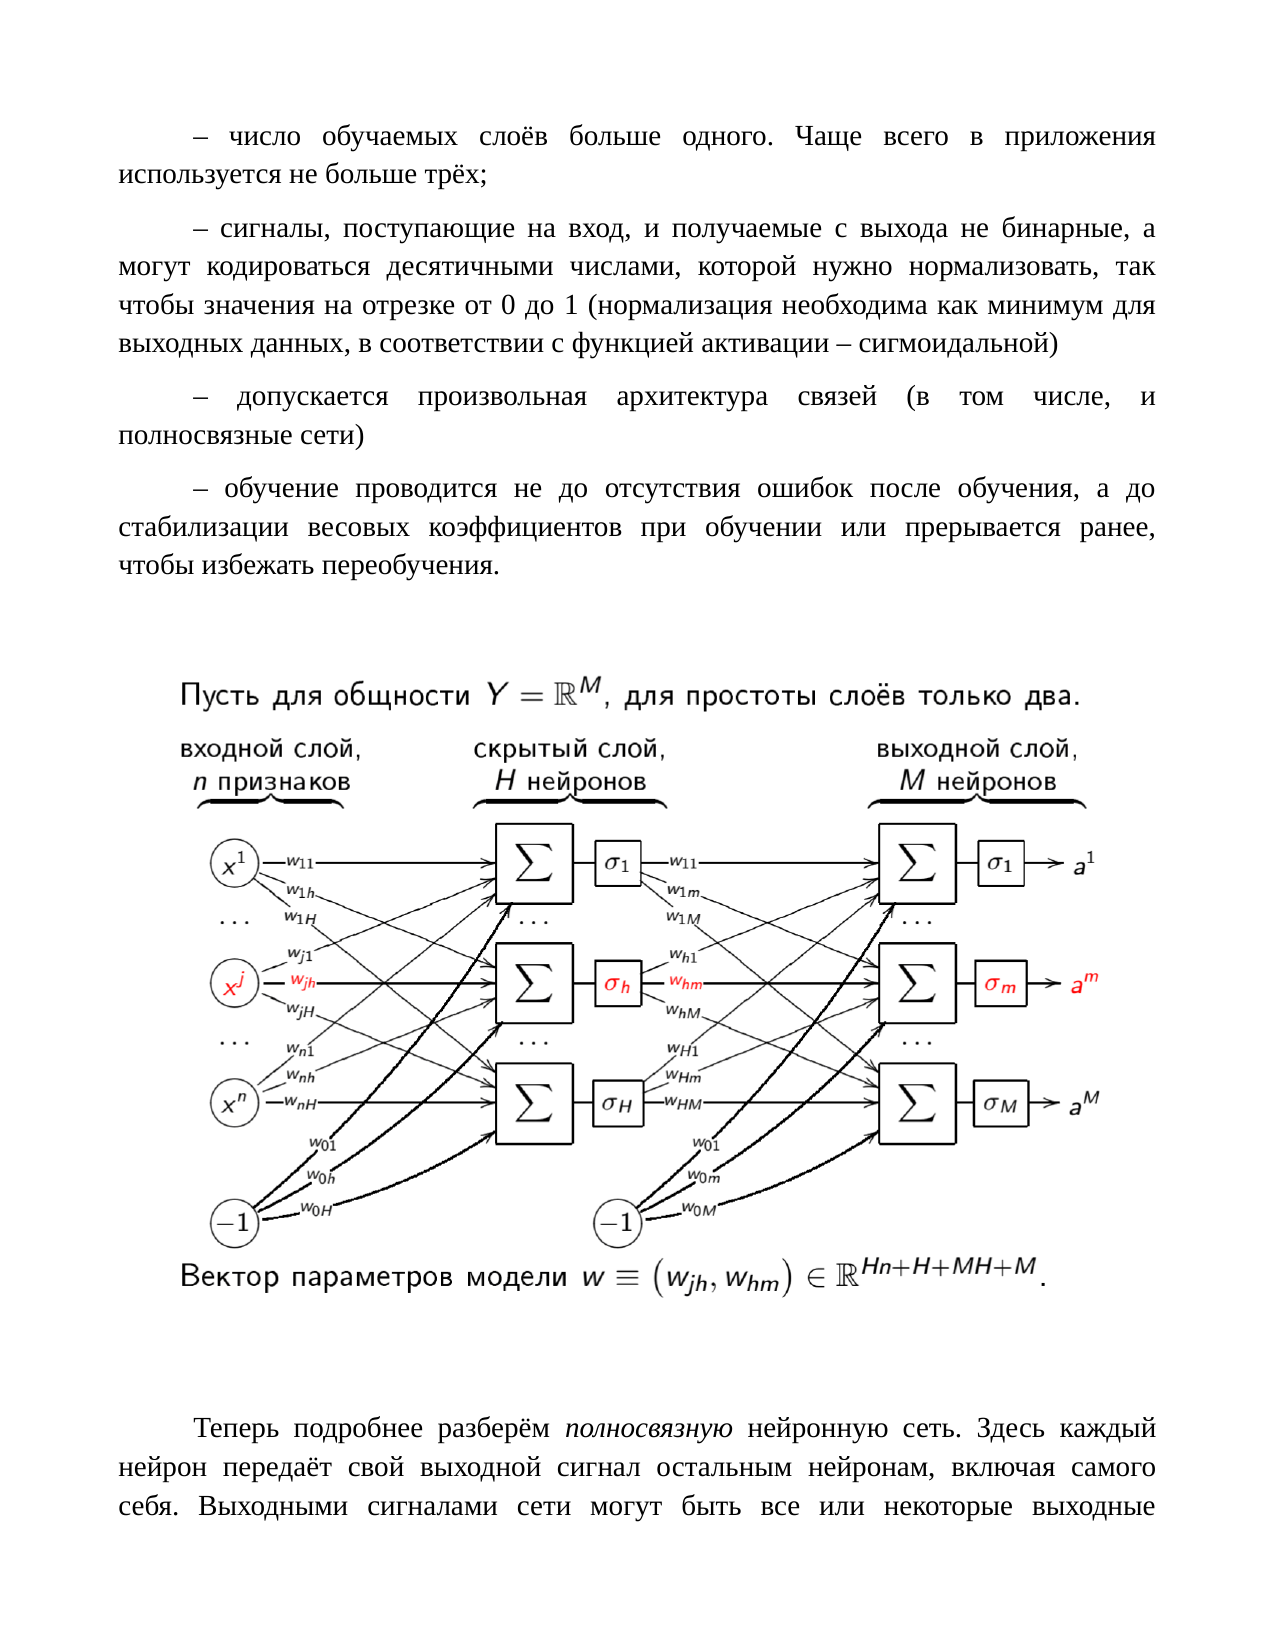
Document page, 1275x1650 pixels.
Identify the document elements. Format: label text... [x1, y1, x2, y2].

text – обучение проводится не до отсутствия ошибок после обучения, а до стабилизации весовых коэффициентов при обучении или прерывается ранее, чтобы избежать переобучения. [118, 470, 1157, 581]
text – допускается произвольная архитектура связей (в том числе, и полносвязные сети) [118, 378, 1157, 451]
picture [118, 653, 1157, 1300]
text Теперь подробнее разберём полносвязную нейронную сеть. Здесь каждый нейрон передаёт свой выходной сигнал остальным нейронам, включая самого себя. Выходными сигналами сети могут быть все или некоторые выходные [118, 1411, 1157, 1521]
text – сигналы, поступающие на вход, и получаемые с выхода не бинарные, а могут кодироваться десятичными числами, которой нужно нормализовать, так чтобы значения на отрезке от 0 до 1 (нормализация необходима как минимум для выходных данных, в соответствии с функцией активации – сигмоидальной) [118, 210, 1157, 359]
text – число обучаемых слоёв больше одного. Чаще всего в приложения используется не больше трёх; [118, 118, 1157, 190]
